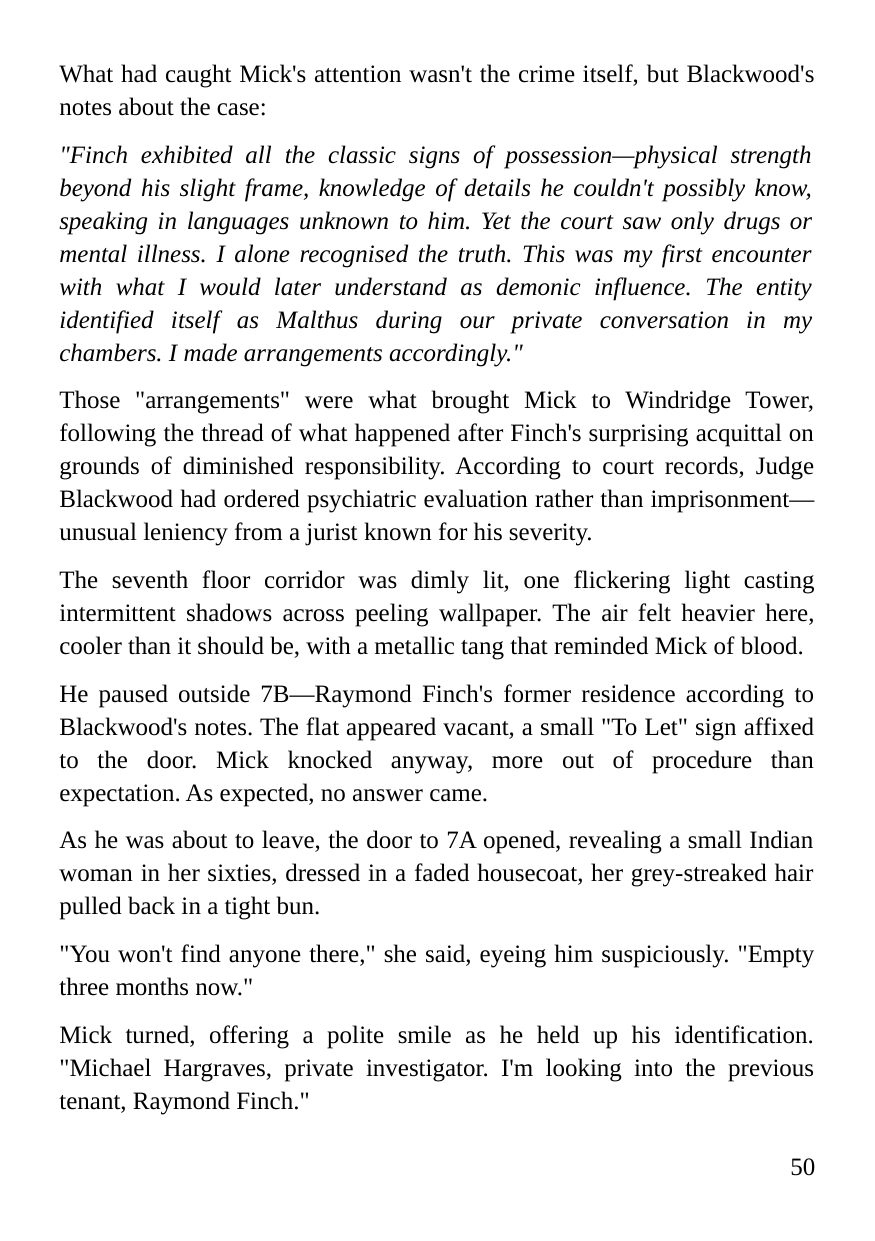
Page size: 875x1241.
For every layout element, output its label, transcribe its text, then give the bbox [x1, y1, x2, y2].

text Those "arrangements" were what brought Mick to Windridge Tower, following the thread of what happened after Finch's surprising acquittal on grounds of diminished responsibility. According to court records, Judge Blackwood had ordered psychiatric evaluation rather than imprisonment—unusual leniency from a jurist known for his severity. [59, 385, 815, 546]
text "Finch exhibited all the classic signs of possession—physical strength beyond his slight frame, knowledge of details he couldn't possibly know, speaking in languages unknown to him. Yet the court saw only drugs or mental illness. I alone recognised the truth. This was my first encounter with what I would later understand as demonic influence. The entity identified itself as Malthus during our private conversation in my chambers. I made arrangements accordingly." [59, 140, 815, 367]
text Mick turned, offering a polite smile as he held up his identification. "Michael Hargraves, private investigator. I'm looking into the previous tenant, Raymond Finch." [59, 1020, 815, 1114]
text "You won't find anyone there," she said, eyeing him suspiciously. "Empty three months now." [59, 939, 815, 1001]
text The seventh floor corridor was dimly lit, one flickering light casting intermittent shadows across peeling wallpaper. The air felt heavier here, cooler than it should be, with a metallic tang that reminded Mick of blood. [59, 565, 815, 660]
text He paused outside 7B—Raymond Finch's former residence according to Blackwood's notes. The flat appeared vacant, a small "To Let" sign affixed to the door. Mick knocked anyway, more out of procedure than expectation. As expected, no answer came. [59, 679, 815, 807]
text As he was about to leave, the door to 7A opened, revealing a small Indian woman in her sixties, dressed in a faded housecoat, her grey-streaked hair pulled back in a tight bun. [59, 825, 815, 920]
text What had caught Mick's attention wasn't the crime itself, but Blackwood's notes about the case: [59, 59, 815, 121]
